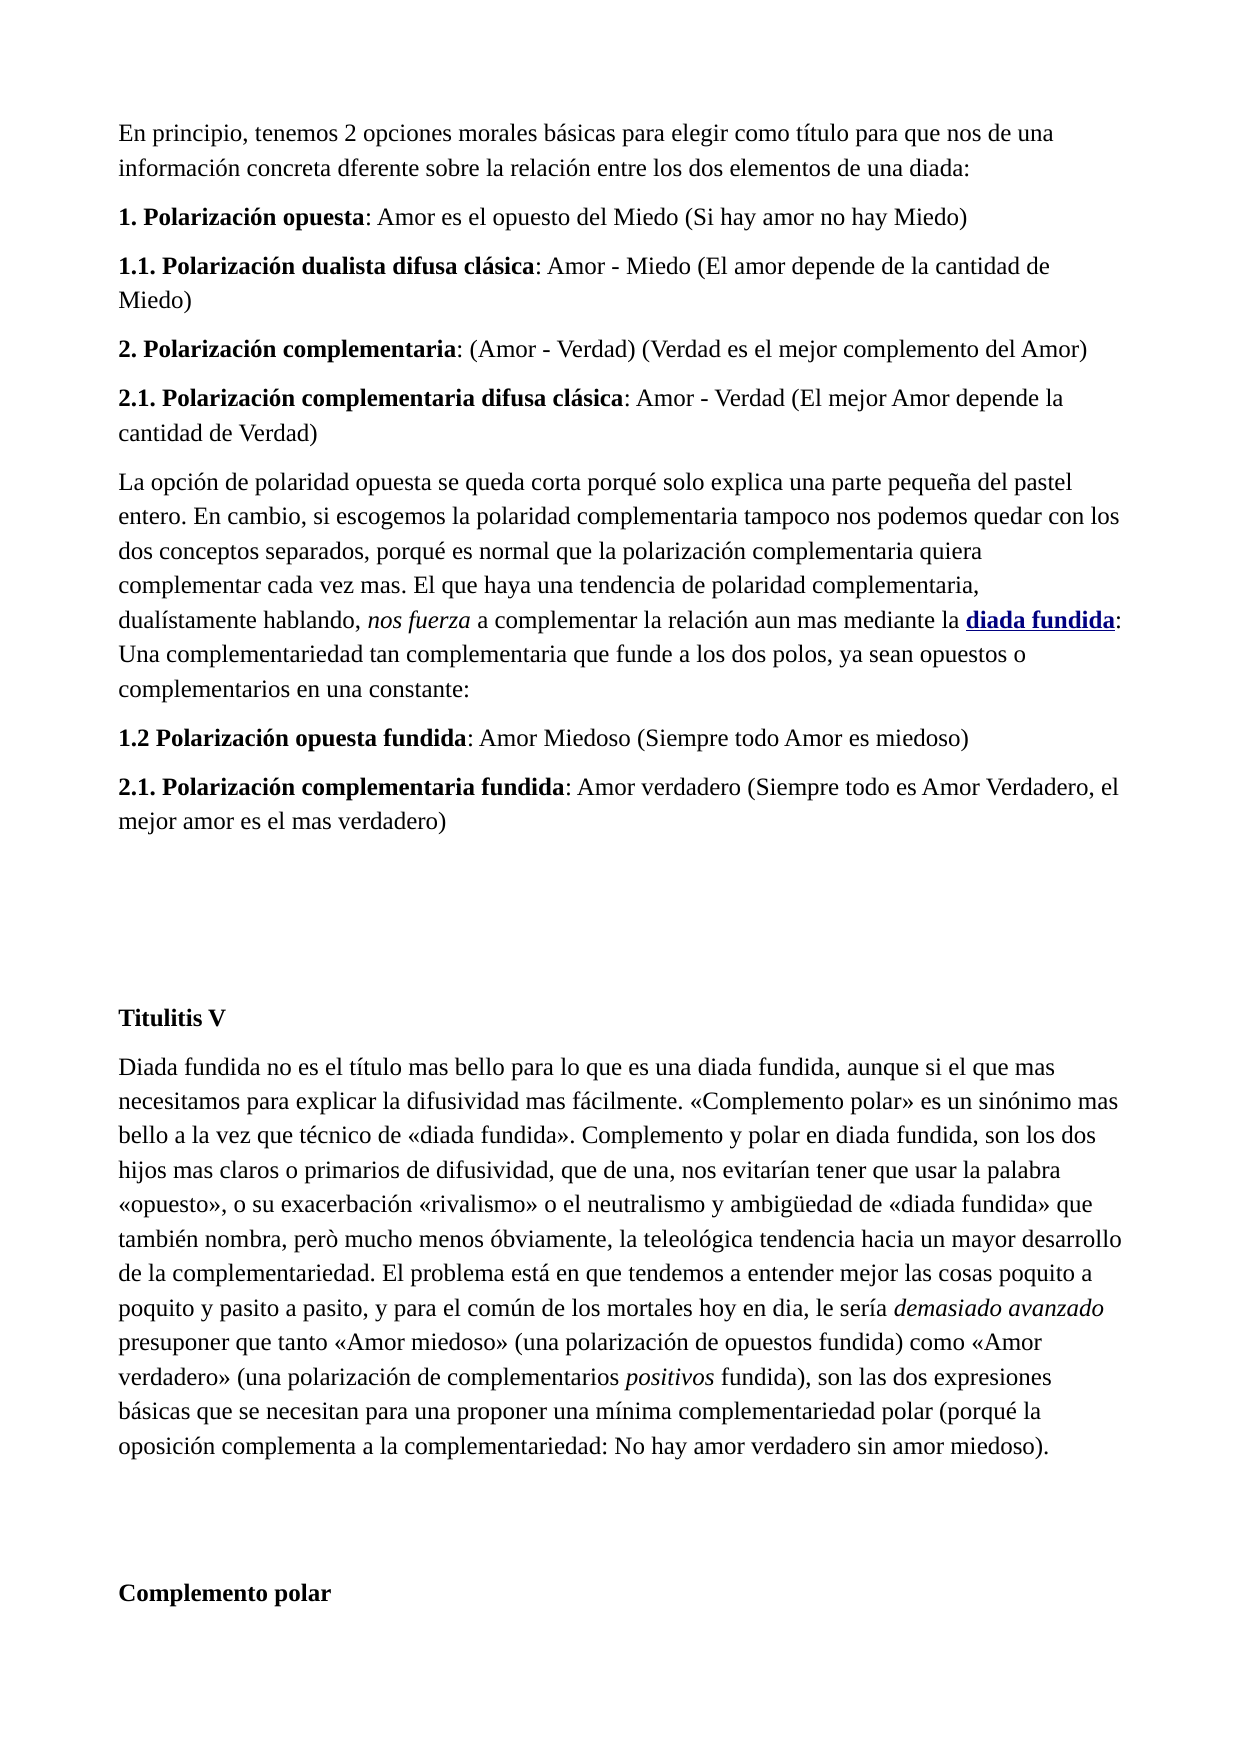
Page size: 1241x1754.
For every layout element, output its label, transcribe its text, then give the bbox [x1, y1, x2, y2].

text 1.1. Polarización dualista difusa clásica: Amor - Miedo (El amor depende de la cantidad de Miedo) [118, 251, 1122, 314]
text 2.1. Polarización complementaria fundida: Amor verdadero (Siempre todo es Amor Verdadero, el mejor amor es el mas verdadero) [118, 772, 1122, 835]
text En principio, tenemos 2 opciones morales básicas para elegir como título para que nos de una información concreta dferente sobre la relación entre los dos elementos de una diada: [118, 118, 1122, 181]
text 1.2 Polarización opuesta fundida: Amor Miedoso (Siempre todo Amor es miedoso) [118, 723, 1122, 752]
text 1. Polarización opuesta: Amor es el opuesto del Miedo (Si hay amor no hay Miedo) [118, 202, 1122, 230]
text Titulitis V [118, 1003, 1122, 1031]
text 2. Polarización complementaria: (Amor - Verdad) (Verdad es el mejor complemento del Amor) [118, 334, 1122, 363]
text Complemento polar [118, 1578, 1122, 1607]
text Diada fundida no es el título mas bello para lo que es una diada fundida, aunque si el que mas necesitamos para explicar la difusividad mas fácilmente. «Complemento polar» es un sinónimo mas bello a la vez que técnico de «diada fundida». Complemento y polar en diada fundida, son los dos hijos mas claros o primarios de difusividad, que de una, nos evitarían tener que usar la palabra «opuesto», o su exacerbación «rivalismo» o el neutralismo y ambigüedad de «diada fundida» que también nombra, però mucho menos óbviamente, la teleológica tendencia hacia un mayor desarrollo de la complementariedad. El problema está en que tendemos a entender mejor las cosas poquito a poquito y pasito a pasito, y para el común de los mortales hoy en dia, le sería demasiado avanzado presuponer que tanto «Amor miedoso» (una polarización de opuestos fundida) como «Amor verdadero» (una polarización de complementarios positivos fundida), son las dos expresiones básicas que se necesitan para una proponer una mínima complementariedad polar (porqué la oposición complementa a la complementariedad: No hay amor verdadero sin amor miedoso). [118, 1052, 1122, 1460]
text 2.1. Polarización complementaria difusa clásica: Amor - Verdad (El mejor Amor depende la cantidad de Verdad) [118, 383, 1122, 447]
text La opción de polaridad opuesta se queda corta porqué solo explica una parte pequeña del pastel entero. En cambio, si escogemos la polaridad complementaria tampoco nos podemos quedar con los dos conceptos separados, porqué es normal que la polarización complementaria quiera complementar cada vez mas. El que haya una tendencia de polaridad complementaria, dualístamente hablando, nos fuerza a complementar la relación aun mas mediante la diada fundida: Una complementariedad tan complementaria que funde a los dos polos, ya sean opuestos o complementarios en una constante: [118, 467, 1122, 702]
